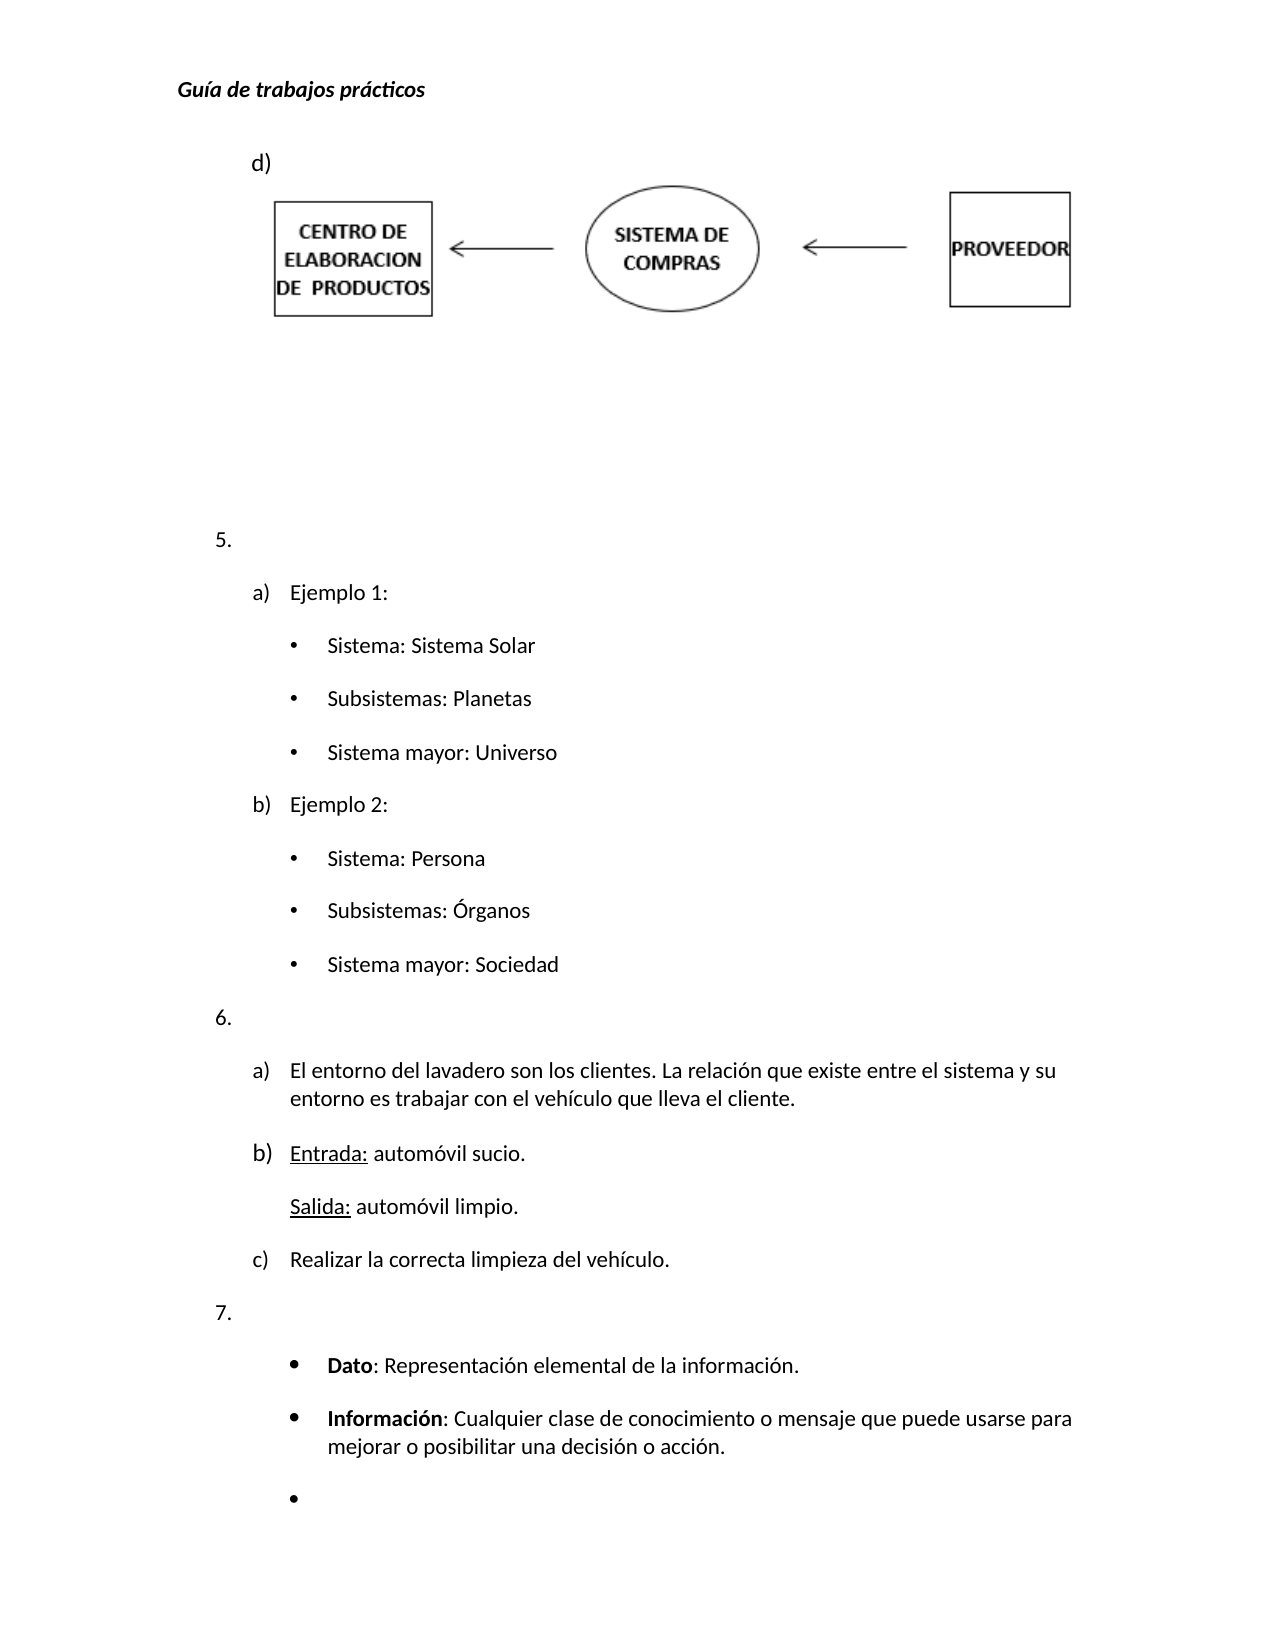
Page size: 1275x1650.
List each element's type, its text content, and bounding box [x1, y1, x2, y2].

list Sistema mayor: Universo [290, 738, 1098, 766]
text Salida: automóvil limpio. [215, 1192, 1098, 1220]
list Sistema: Persona [290, 844, 1098, 872]
list Sistema: Sistema Solar [290, 632, 1098, 659]
list Entrada: automóvil sucio. [252, 1137, 1098, 1167]
list Subsistemas: Planetas [290, 684, 1098, 713]
list Ejemplo 2: [252, 791, 1098, 819]
list Información: Cualquier clase de conocimiento o mensaje que puede usarse para mejorar o posibilitar una decisión o acción. [290, 1404, 1098, 1460]
list Ejemplo 1: [252, 578, 1098, 607]
list Subsistemas: Órganos [290, 897, 1098, 925]
list Dato: Representación elemental de la información. [290, 1351, 1098, 1379]
list Realizar la correcta limpieza del vehículo. [252, 1245, 1098, 1273]
list El entorno del lavadero son los clientes. La relación que existe entre el sistema y su entorno es trabajar con el vehículo que lleva el cliente. [252, 1056, 1098, 1112]
list Sistema mayor: Sociedad [290, 950, 1098, 978]
